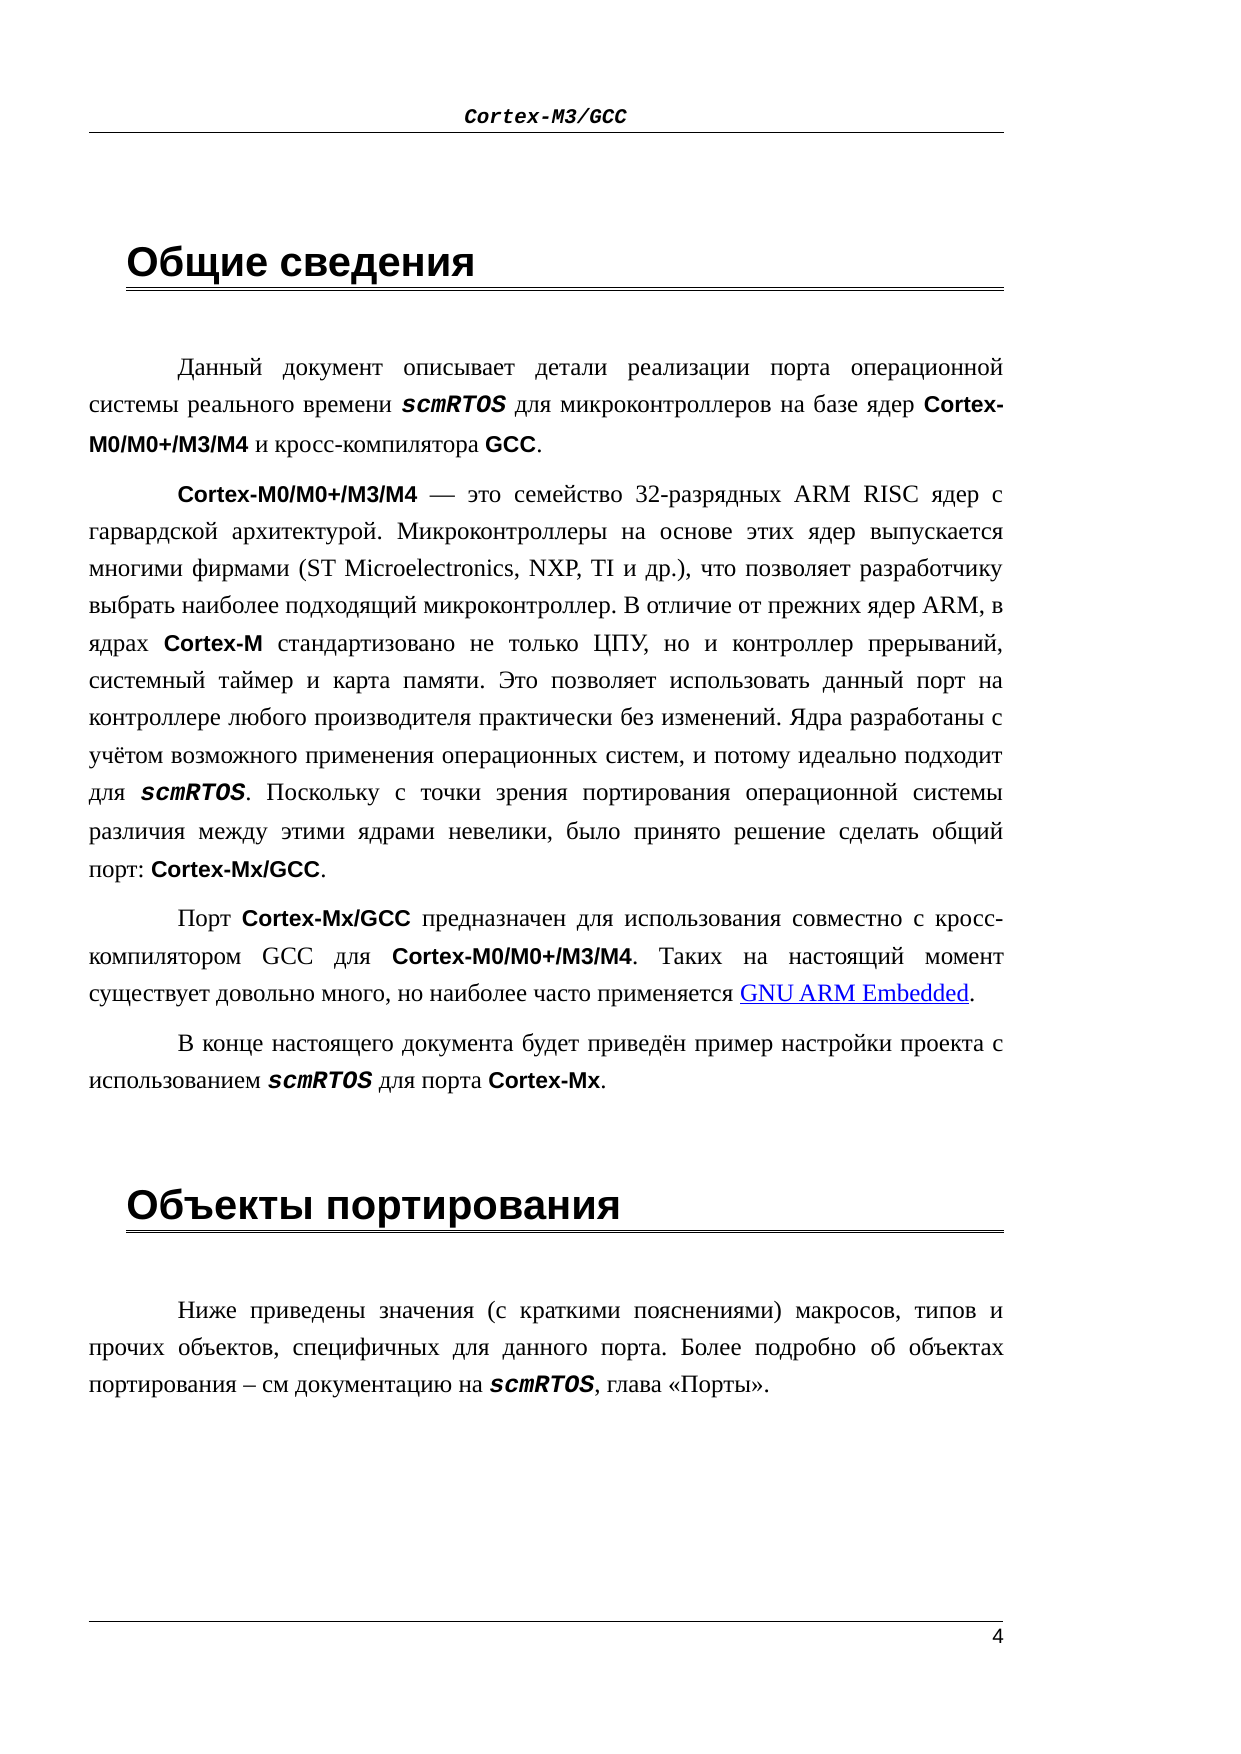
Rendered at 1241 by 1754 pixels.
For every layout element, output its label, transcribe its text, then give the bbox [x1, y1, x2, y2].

text Ниже приведены значения (с краткими пояснениями) макросов, типов и прочих объектов, специфичных для данного порта. Более подробно об объектах портирования – см документацию на scmRTOS, глава «Порты». [88, 1295, 1004, 1400]
text Порт Cortex-Mx/GCC предназначен для использования совместно с кросс-компилятором GCC для Cortex-M0/M0+/M3/M4. Таких на настоящий момент существует довольно много, но наиболее часто применяется GNU ARM Embedded. [88, 903, 1004, 1007]
subtitle Объекты портирования [126, 1180, 1004, 1230]
text Данный документ описывает детали реализации порта операционной системы реального времени scmRTOS для микроконтроллеров на базе ядер Cortex-M0/M0+/M3/M4 и кросс-компилятора GCC. [88, 352, 1004, 458]
text Cortex-M0/M0+/M3/M4 — это семейство 32-разрядных ARM RISC ядер с гарвардской архитектурой. Микроконтроллеры на основе этих ядер выпускается многими фирмами (ST Microelectronics, NXP, TI и др.), что позволяет разработчику выбрать наиболее подходящий микроконтроллер. В отличие от прежних ядер ARM, в ядрах Cortex-M стандартизовано не только ЦПУ, но и контроллер прерываний, системный таймер и карта памяти. Это позволяет использовать данный порт на контроллере любого производителя практически без изменений. Ядра разработаны с учётом возможного применения операционных систем, и потому идеально подходит для scmRTOS. Поскольку с точки зрения портирования операционной системы различия между этими ядрами невелики, было принято решение сделать общий порт: Cortex-Mx/GCC. [88, 479, 1004, 882]
subtitle Общие сведения [126, 237, 1004, 287]
text В конце настоящего документа будет приведён пример настройки проекта с использованием scmRTOS для порта Cortex-Mx. [88, 1028, 1004, 1096]
